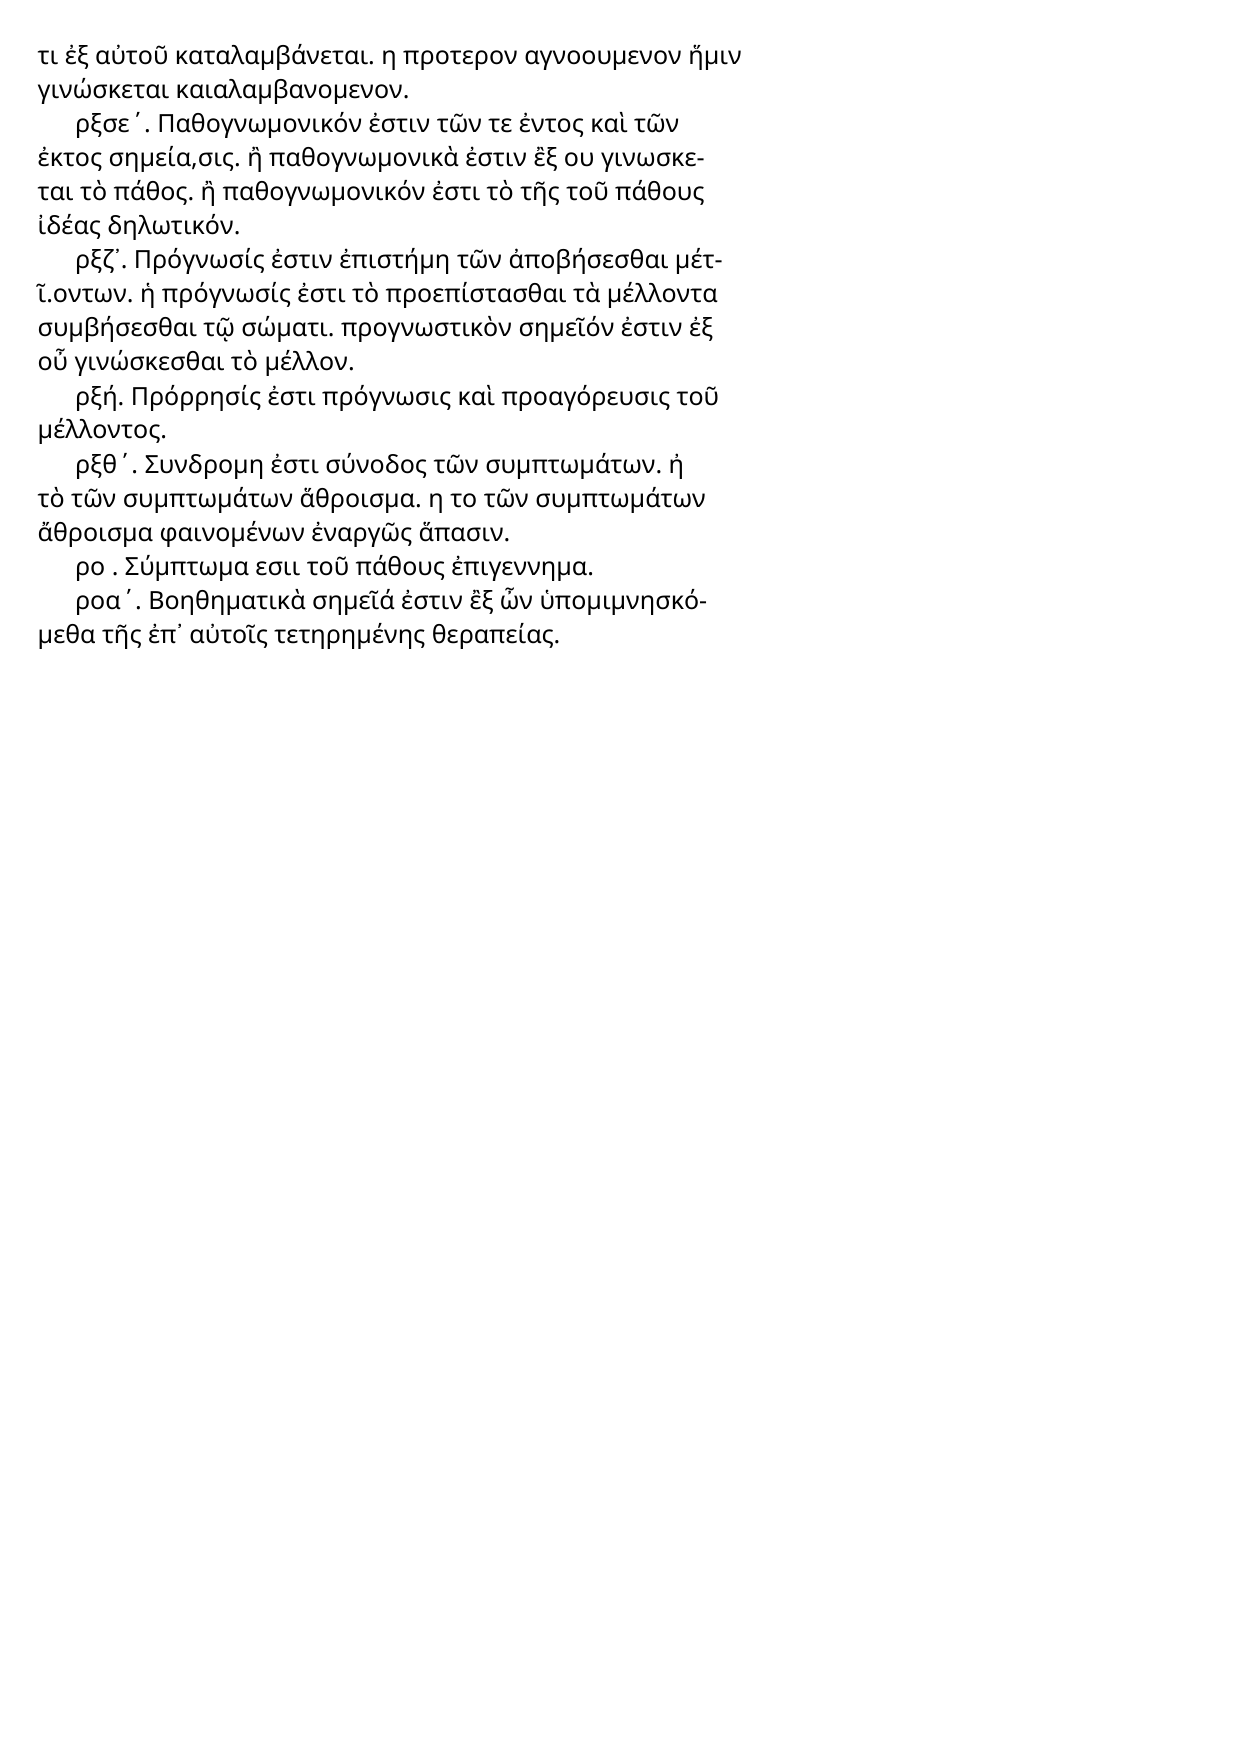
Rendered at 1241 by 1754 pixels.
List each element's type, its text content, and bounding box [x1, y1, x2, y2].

text ρο . Σύμπτωμα εσιι τοῦ πάθους ἐπιγεννημα. [37, 548, 1203, 582]
text ρξσε΄. Παθογνωμονικόν ἐστιν τῶν τε ἐντος καὶ τῶν ἐκτος σημεία,σις. ἢ παθογνωμονικὰ ἐστιν ἒξ ου γινωσκε- ται τὸ πάθος. ἢ παθογνωμονικόν ἐστι τὸ τῆς τοῦ πάθους ἰδέας δηλωτικόν. [37, 106, 1203, 242]
text τι ἐξ αὐτοῦ καταλαμβάνεται. η προτερον αγνοουμενον ἥμιν γινώσκεται καιαλαμβανομενον. [37, 37, 1203, 106]
text ροα΄. Βοηθηματικὰ σημεῖά ἐστιν ἒξ ὦν ὑπομιμνησκό- μεθα τῆς ἐπ᾽ αὐτοῖς τετηρημένης θεραπείας. [37, 582, 1203, 651]
text ρξή. Πρόρρησίς ἐστι πρόγνωσις καὶ προαγόρευσις τοῦ μέλλοντος. [37, 378, 1203, 446]
text ρξζ᾽. Πρόγνωσίς ἐστιν ἐπιστήμη τῶν ἀποβήσεσθαι μέτ- ῖ.οντων. ἡ πρόγνωσίς ἐστι τὸ προεπίστασθαι τὰ μέλλοντα συμβήσεσθαι τῷ σώματι. προγνωστικὸν σημεῖόν ἐστιν ἐξ οὖ γινώσκεσθαι τὸ μέλλον. [37, 242, 1203, 378]
text ρξθ΄. Συνδρομη ἐστι σύνοδος τῶν συμπτωμάτων. ἠ τὸ τῶν συμπτωμάτων ἅθροισμα. η το τῶν συμπτωμάτων ἄθροισμα φαινομένων ἐναργῶς ἅπασιν. [37, 446, 1203, 548]
